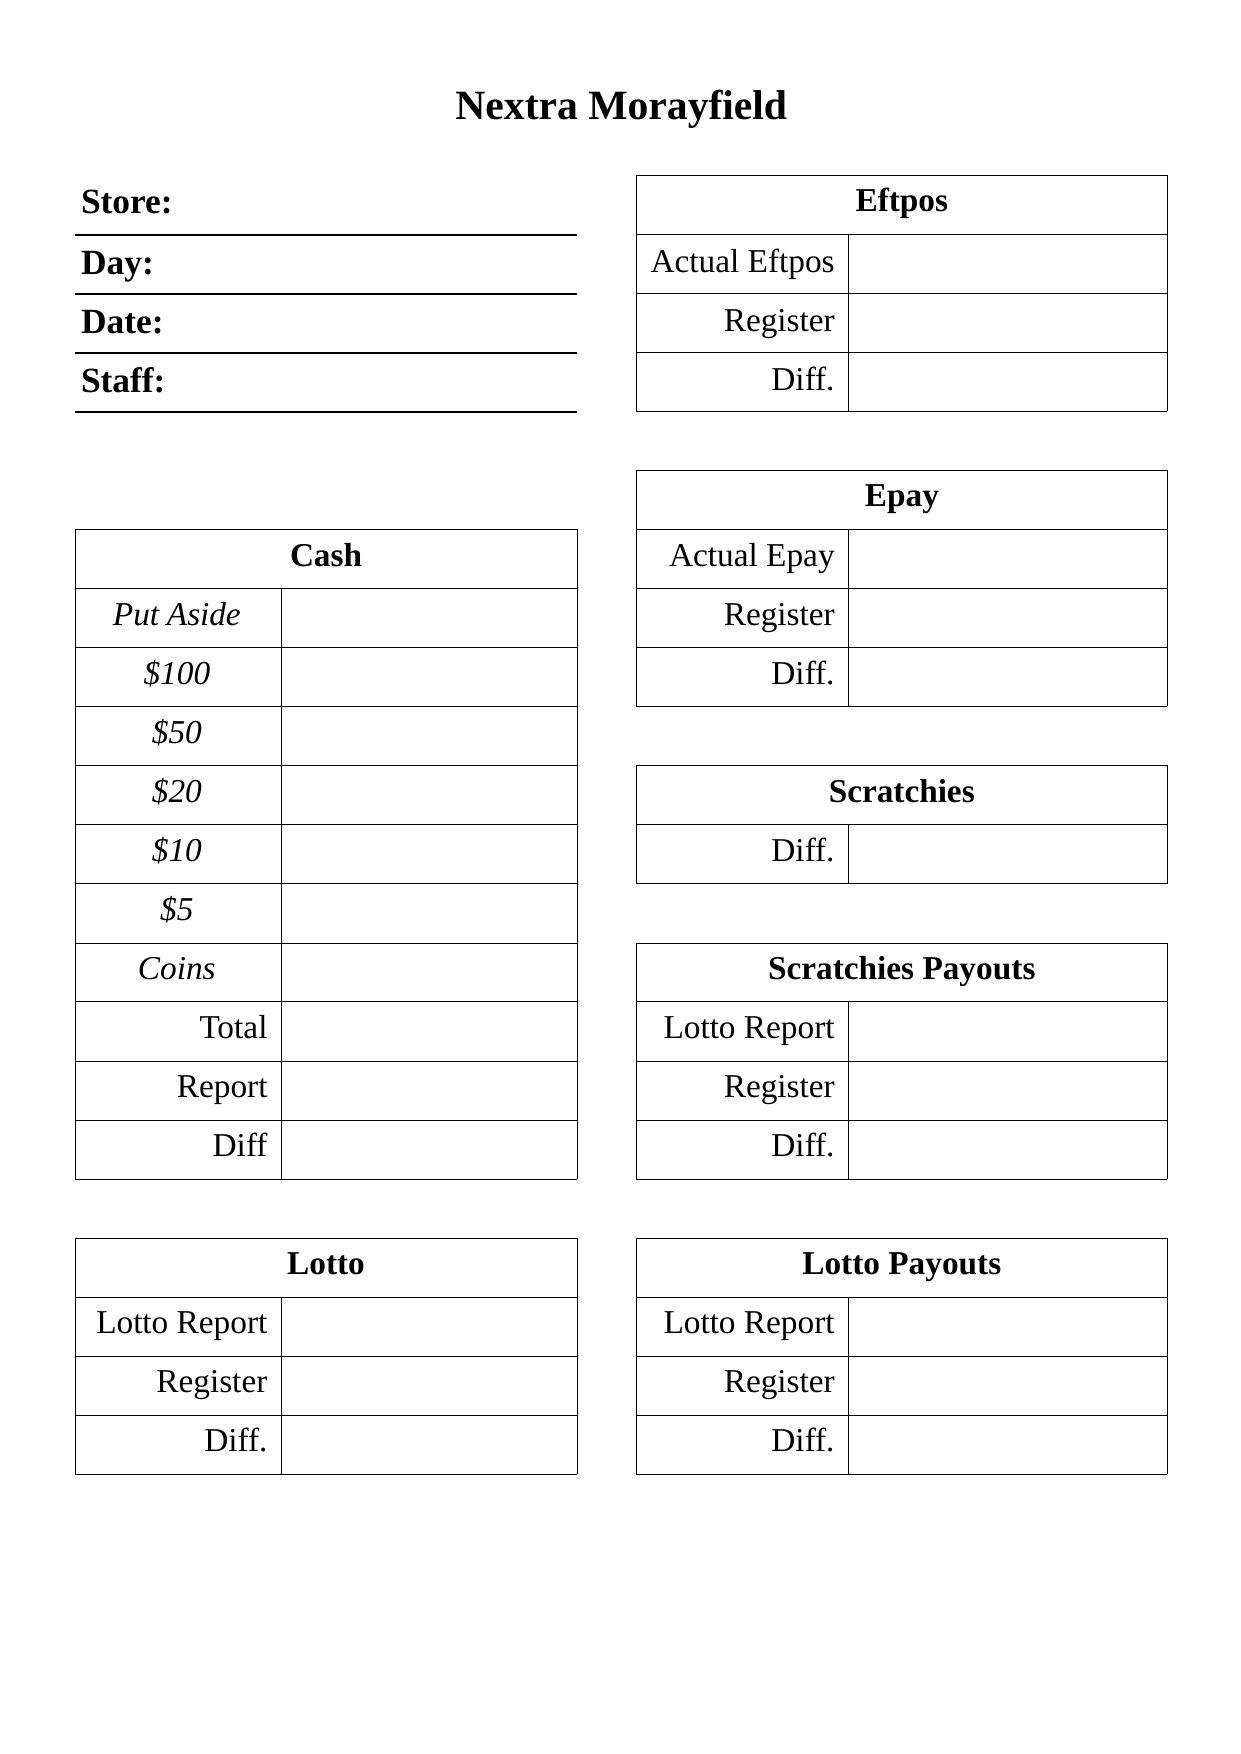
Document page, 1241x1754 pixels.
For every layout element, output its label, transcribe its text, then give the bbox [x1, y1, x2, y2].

table_cell Lotto Payouts [637, 1239, 1167, 1297]
table_cell [282, 589, 577, 647]
table_cell Scratchies Payouts [637, 944, 1167, 1001]
table_cell [577, 352, 636, 411]
table_cell [282, 884, 577, 942]
table_cell $50 [76, 707, 281, 765]
table_cell [578, 1415, 636, 1474]
table_cell Diff. [76, 1416, 281, 1474]
table_cell [282, 1121, 577, 1179]
table_cell Total [76, 1002, 281, 1061]
table_cell [636, 707, 848, 765]
table_cell [281, 413, 577, 470]
table_cell [578, 647, 636, 706]
table_cell [282, 707, 577, 765]
table_cell Eftpos [637, 176, 1167, 234]
table_cell [578, 529, 636, 588]
table_cell [577, 411, 636, 470]
table_cell [75, 134, 281, 174]
table_cell Scratchies [637, 766, 1167, 824]
table_cell [849, 884, 1167, 942]
table_cell Diff. [637, 825, 848, 883]
table_cell [282, 1002, 577, 1061]
table_cell [849, 1416, 1167, 1474]
table_cell [578, 883, 636, 942]
table_cell [282, 1357, 577, 1415]
table_cell [282, 944, 577, 1001]
table_cell Epay [637, 471, 1167, 529]
table_cell [849, 353, 1167, 411]
table_cell [849, 1357, 1167, 1415]
table_cell [849, 134, 1167, 174]
table_cell [75, 413, 281, 470]
table_cell [849, 412, 1167, 470]
table_cell [577, 234, 636, 293]
table_cell $10 [76, 825, 281, 883]
table_cell [282, 825, 577, 883]
table_cell [578, 1001, 636, 1061]
table_cell Report [76, 1062, 281, 1119]
table_cell [849, 825, 1167, 883]
table_cell Diff [76, 1121, 281, 1179]
table_cell [578, 588, 636, 647]
table_cell [75, 1180, 281, 1238]
table_cell Diff. [637, 353, 848, 411]
table_cell Register [637, 294, 848, 352]
table_cell [75, 470, 281, 529]
table_cell [281, 1180, 577, 1238]
table_cell [281, 134, 577, 174]
table_cell [849, 1298, 1167, 1356]
table_cell [849, 589, 1167, 647]
table_cell Register [76, 1357, 281, 1415]
table_cell Cash [76, 530, 577, 588]
table_cell Diff. [637, 1121, 848, 1179]
table_cell [578, 1120, 636, 1179]
table_cell [577, 134, 636, 174]
table_cell $20 [76, 766, 281, 824]
table_cell [578, 1356, 636, 1415]
table_header Nextra Morayfield [75, 75, 1167, 134]
table_cell Day: [75, 236, 577, 293]
table_cell Diff. [637, 1416, 848, 1474]
table_cell [849, 235, 1167, 293]
table_cell $5 [76, 884, 281, 942]
table_cell Lotto Report [637, 1002, 848, 1061]
table_cell [849, 530, 1167, 588]
table_cell [578, 824, 636, 883]
table_cell [577, 175, 636, 234]
table_cell [578, 1238, 636, 1297]
table_cell Register [637, 1062, 848, 1119]
table_cell Register [637, 589, 848, 647]
table_cell [636, 134, 848, 174]
table_cell Put Aside [76, 589, 281, 647]
table_cell Diff. [637, 648, 848, 706]
table_cell Lotto [76, 1239, 577, 1297]
table_cell [577, 293, 636, 352]
table_cell Store: [75, 175, 577, 234]
table_cell [636, 884, 848, 942]
table_cell [578, 1297, 636, 1356]
table_cell [281, 470, 577, 529]
table_cell [577, 1179, 636, 1238]
table_cell [849, 1121, 1167, 1179]
table_cell Register [637, 1357, 848, 1415]
table_cell [578, 765, 636, 824]
table_cell Date: [75, 295, 577, 352]
table_cell [282, 1298, 577, 1356]
table_cell [578, 943, 636, 1001]
table_cell [578, 1061, 636, 1119]
table_cell [849, 1180, 1167, 1238]
table_cell Actual Epay [637, 530, 848, 588]
table_cell Lotto Report [637, 1298, 848, 1356]
table_cell Lotto Report [76, 1298, 281, 1356]
table_cell [282, 1062, 577, 1119]
table_cell [849, 707, 1167, 765]
table_cell [282, 1416, 577, 1474]
table_cell $100 [76, 648, 281, 706]
table_cell [636, 412, 848, 470]
table_cell [849, 648, 1167, 706]
table_cell [849, 1062, 1167, 1119]
table_cell [282, 648, 577, 706]
table_cell Coins [76, 944, 281, 1001]
table_cell [577, 470, 636, 529]
table_cell Actual Eftpos [637, 235, 848, 293]
table_cell [282, 766, 577, 824]
table_cell Staff: [75, 354, 577, 411]
table_cell [578, 706, 636, 765]
table_cell [849, 1002, 1167, 1061]
table_cell [849, 294, 1167, 352]
table_cell [636, 1180, 848, 1238]
